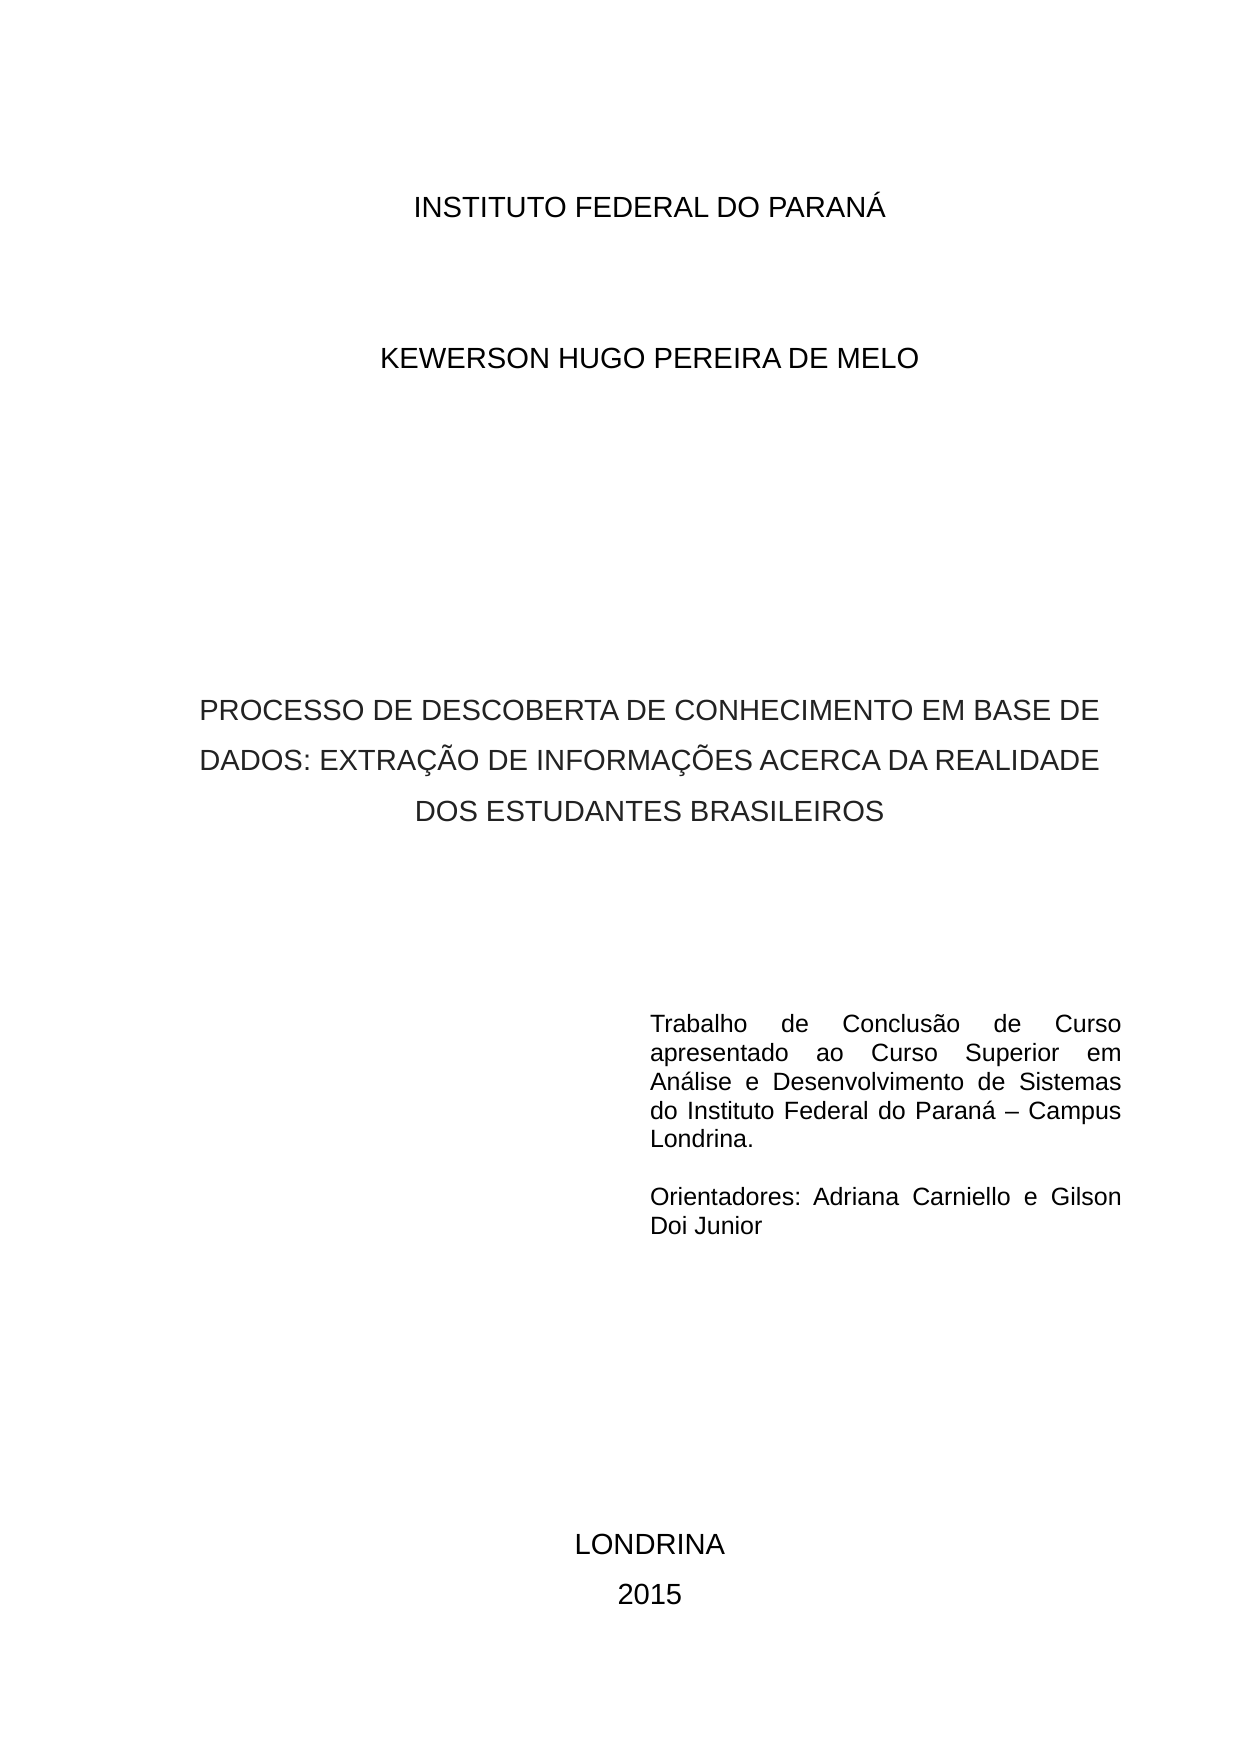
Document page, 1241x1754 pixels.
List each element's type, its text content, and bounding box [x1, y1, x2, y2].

text KEWERSON HUGO PEREIRA DE MELO [177, 341, 1122, 374]
text INSTITUTO FEDERAL DO PARANÁ [177, 190, 1122, 223]
text Orientadores: Adriana Carniello e Gilson Doi Junior [650, 1182, 1122, 1239]
text Trabalho de Conclusão de Curso apresentado ao Curso Superior em Análise e Desenvolvimento de Sistemas do Instituto Federal do Paraná – Campus Londrina. [650, 1009, 1122, 1153]
text LONDRINA [177, 1527, 1122, 1560]
text PROCESSO DE DESCOBERTA DE CONHECIMENTO EM BASE DE DADOS: EXTRAÇÃO DE INFORMAÇÕES ACERCA DA REALIDADE DOS ESTUDANTES BRASILEIROS [177, 693, 1122, 827]
text 2015 [177, 1577, 1122, 1611]
